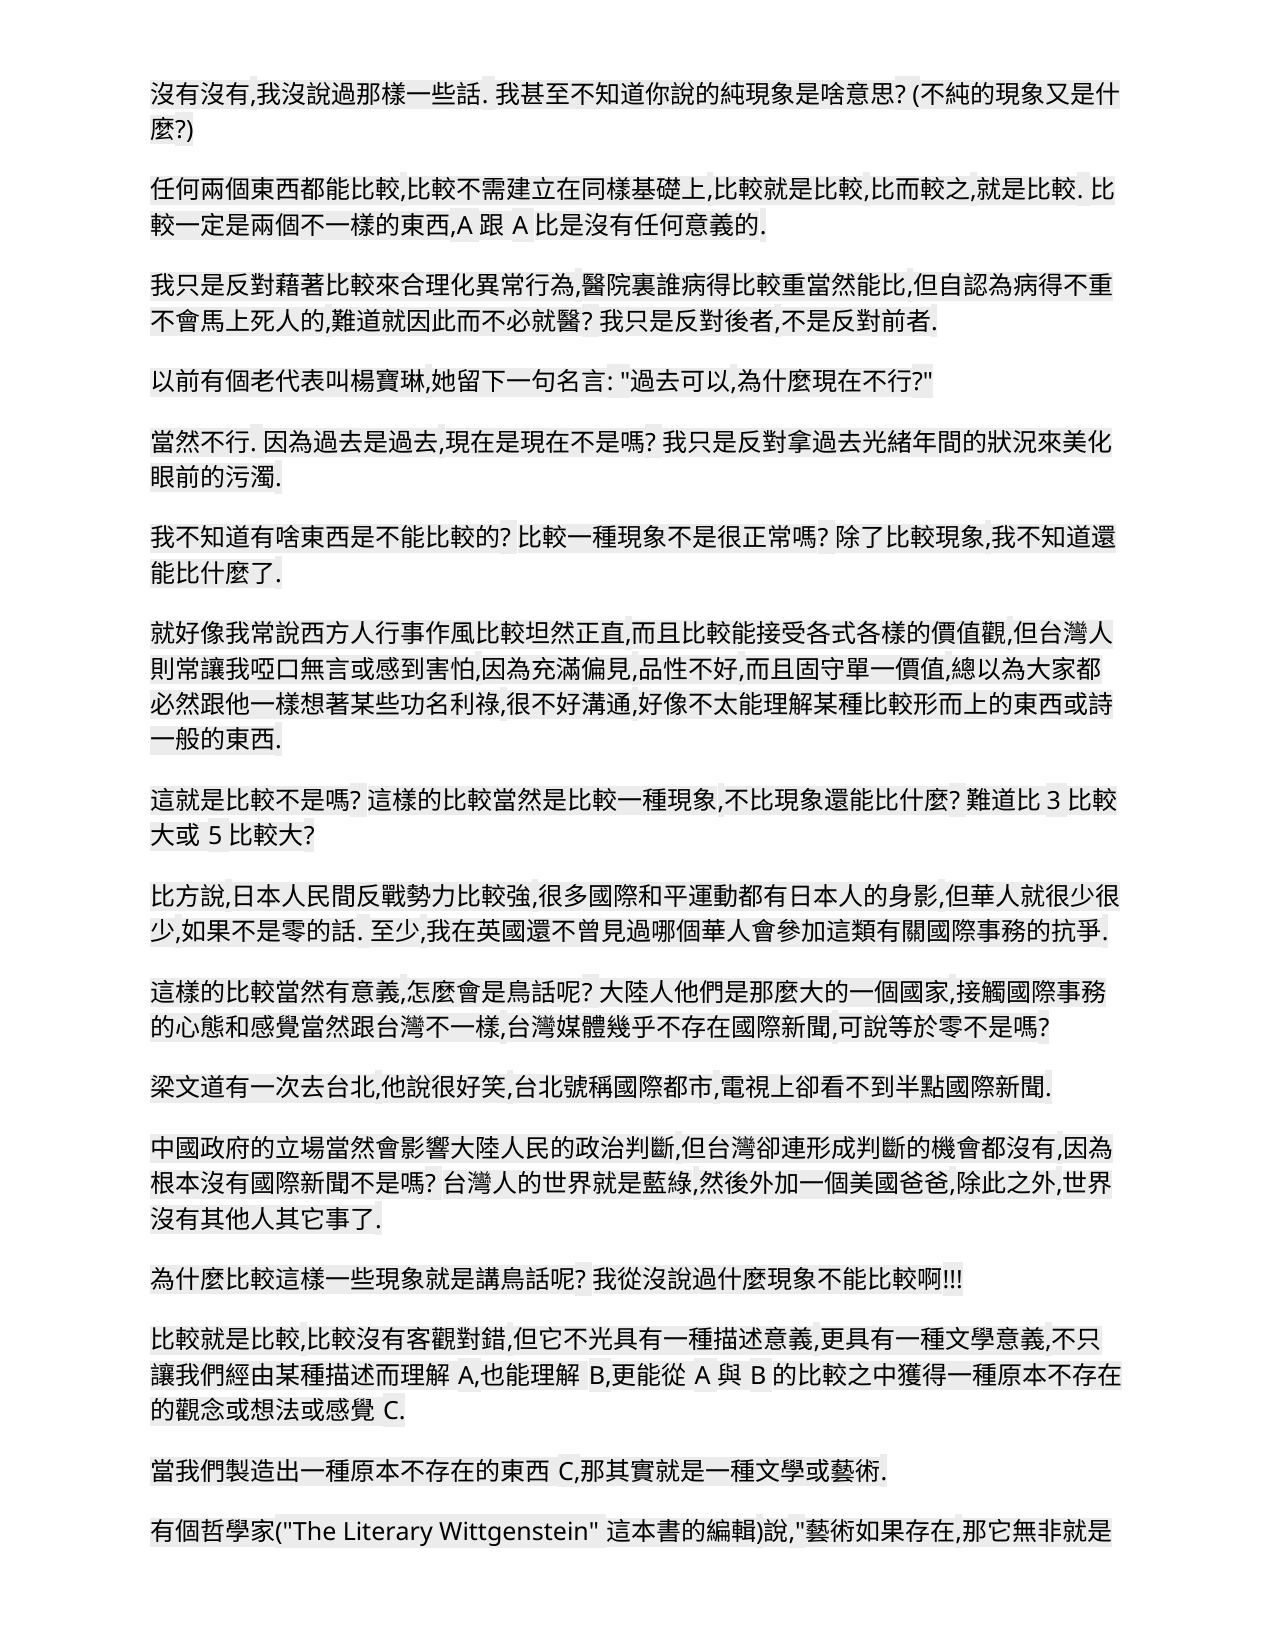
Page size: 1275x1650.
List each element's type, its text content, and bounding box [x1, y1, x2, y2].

text 沒有沒有,我沒說過那樣一些話. 我甚至不知道你說的純現象是啥意思? (不純的現象又是什麼?) [150, 75, 1125, 146]
text 當然不行. 因為過去是過去,現在是現在不是嗎? 我只是反對拿過去光緒年間的狀況來美化眼前的污濁. [150, 423, 1125, 494]
text 當我們製造出一種原本不存在的東西 C,那其實就是一種文學或藝術. [150, 1452, 1125, 1487]
text 這就是比較不是嗎? 這樣的比較當然是比較一種現象,不比現象還能比什麼? 難道比3 比較大或 5 比較大? [150, 781, 1125, 852]
text 這樣的比較當然有意義,怎麼會是鳥話呢? 大陸人他們是那麼大的一個國家,接觸國際事務的心態和感覺當然跟台灣不一樣,台灣媒體幾乎不存在國際新聞,可說等於零不是嗎? [150, 973, 1125, 1044]
text 比方說,日本人民間反戰勢力比較強,很多國際和平運動都有日本人的身影,但華人就很少很少,如果不是零的話. 至少,我在英國還不曾見過哪個華人會參加這類有關國際事務的抗爭. [150, 877, 1125, 948]
text 比較就是比較,比較沒有客觀對錯,但它不光具有一種描述意義,更具有一種文學意義,不只讓我們經由某種描述而理解 A,也能理解 B,更能從 A 與 B 的比較之中獲得一種原本不存在的觀念或想法或感覺 C. [150, 1321, 1125, 1427]
text 中國政府的立場當然會影響大陸人民的政治判斷,但台灣卻連形成判斷的機會都沒有,因為根本沒有國際新聞不是嗎? 台灣人的世界就是藍綠,然後外加一個美國爸爸,除此之外,世界沒有其他人其它事了. [150, 1129, 1125, 1235]
text 就好像我常說西方人行事作風比較坦然正直,而且比較能接受各式各樣的價值觀,但台灣人則常讓我啞口無言或感到害怕,因為充滿偏見,品性不好,而且固守單一價值,總以為大家都必然跟他一樣想著某些功名利祿,很不好溝通,好像不太能理解某種比較形而上的東西或詩一般的東西. [150, 614, 1125, 756]
text 梁文道有一次去台北,他說很好笑,台北號稱國際都市,電視上卻看不到半點國際新聞. [150, 1069, 1125, 1104]
text 為什麼比較這樣一些現象就是講鳥話呢? 我從沒說過什麼現象不能比較啊!!! [150, 1260, 1125, 1296]
text 任何兩個東西都能比較,比較不需建立在同樣基礎上,比較就是比較,比而較之,就是比較. 比較一定是兩個不一樣的東西,A 跟 A 比是沒有任何意義的. [150, 171, 1125, 242]
text 以前有個老代表叫楊寶琳,她留下一句名言: "過去可以,為什麼現在不行?" [150, 362, 1125, 398]
text 我只是反對藉著比較來合理化異常行為,醫院裏誰病得比較重當然能比,但自認為病得不重不會馬上死人的,難道就因此而不必就醫? 我只是反對後者,不是反對前者. [150, 267, 1125, 337]
text 我不知道有啥東西是不能比較的? 比較一種現象不是很正常嗎? 除了比較現象,我不知道還能比什麼了. [150, 519, 1125, 589]
text 有個哲學家("The Literary Wittgenstein" 這本書的編輯)說,"藝術如果存在,那它無非就是 [150, 1512, 1125, 1548]
